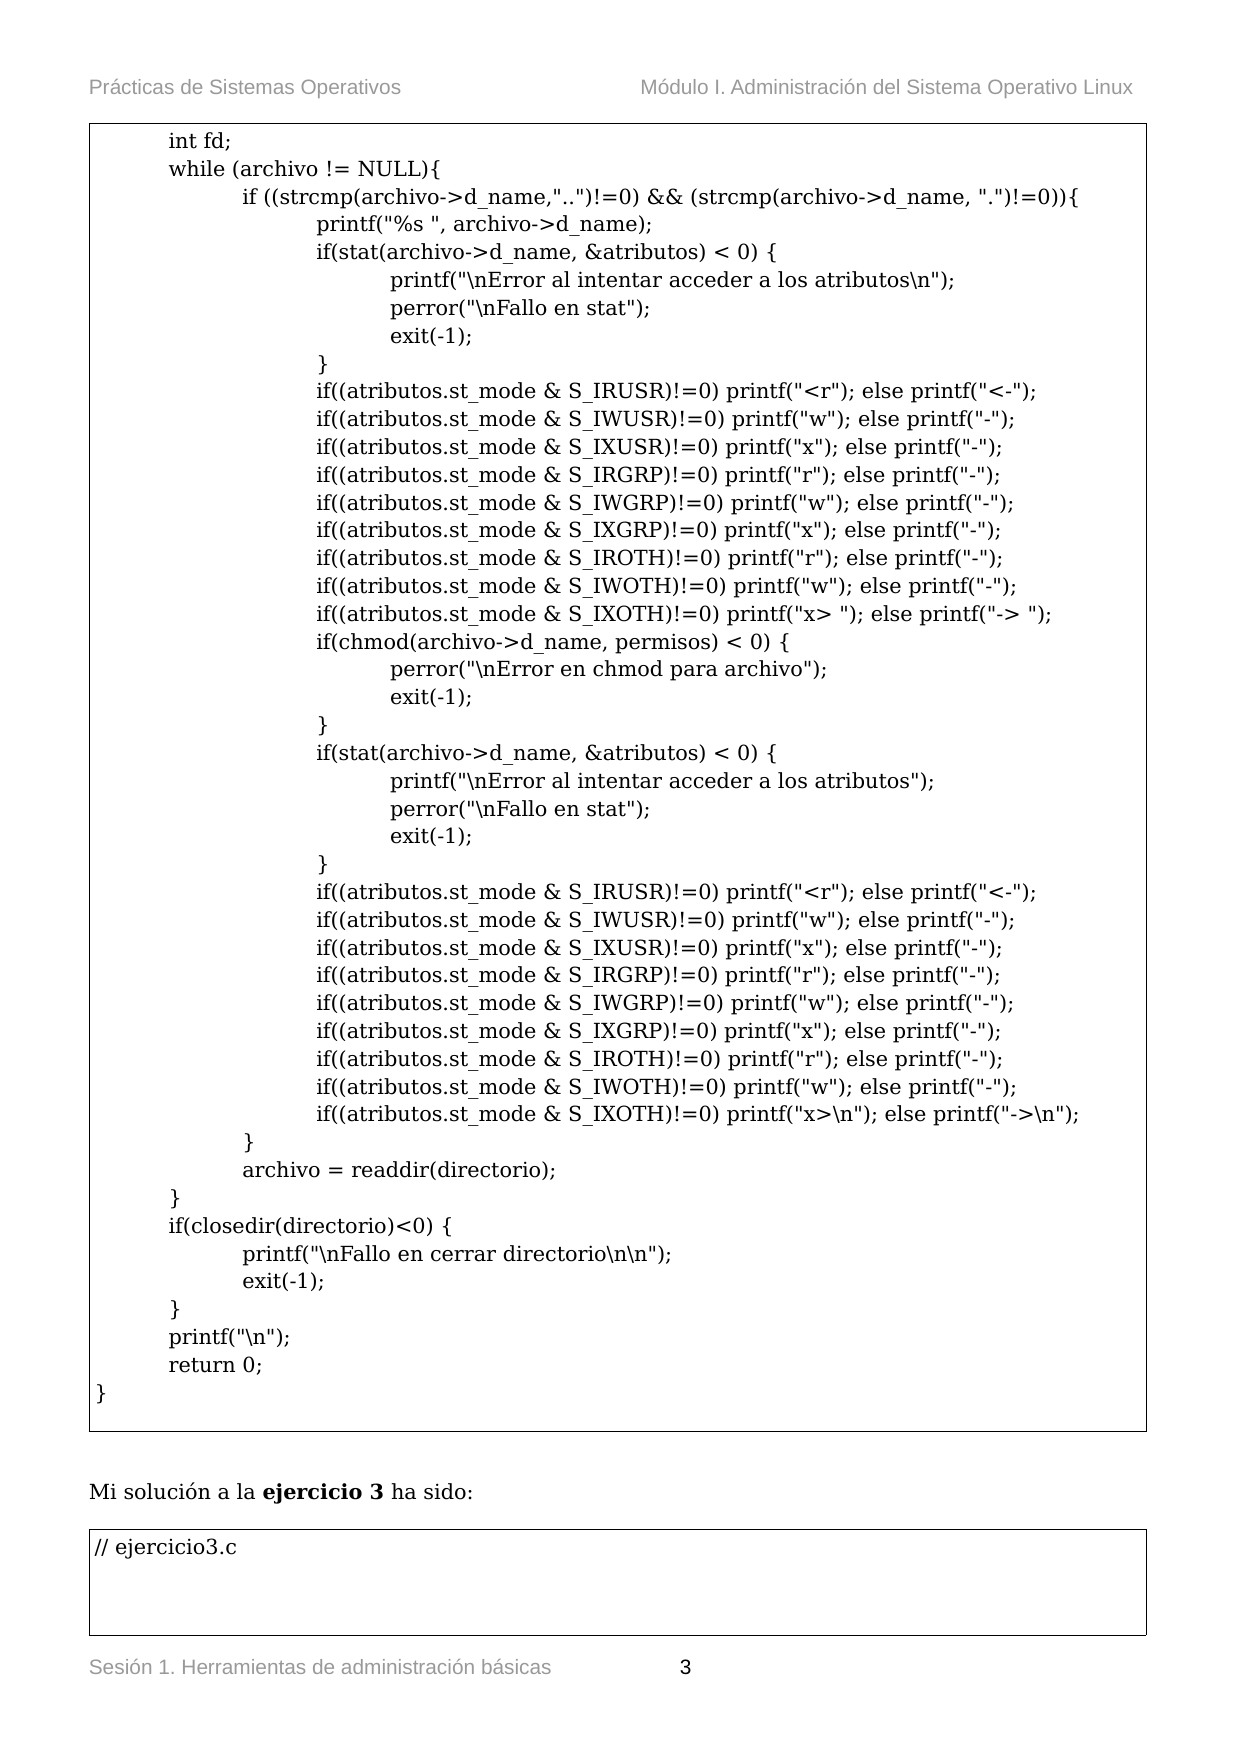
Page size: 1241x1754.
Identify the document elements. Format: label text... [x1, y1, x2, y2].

table_header // ejercicio3.c [90, 1530, 1146, 1634]
text Mi solución a la ejercicio 3 ha sido: [89, 1480, 1146, 1505]
table_header int fd; while (archivo != NULL){ if ((strcmp(archivo->d_name,"..")!=0) && (strcmp(archivo->d_name, ".")!=0)){ printf("%s ", archivo->d_name); if(stat(archivo->d_name, &atributos) < 0) { printf("\nError al intentar acceder a los atributos\n"); perror("\nFallo en stat"); exit(-1); } if((atributos.st_mode & S_IRUSR)!=0) printf("<r"); else printf("<-"); if((atributos.st_mode & S_IWUSR)!=0) printf("w"); else printf("-"); if((atributos.st_mode & S_IXUSR)!=0) printf("x"); else printf("-"); if((atributos.st_mode & S_IRGRP)!=0) printf("r"); else printf("-"); if((atributos.st_mode & S_IWGRP)!=0) printf("w"); else printf("-"); if((atributos.st_mode & S_IXGRP)!=0) printf("x"); else printf("-"); if((atributos.st_mode & S_IROTH)!=0) printf("r"); else printf("-"); if((atributos.st_mode & S_IWOTH)!=0) printf("w"); else printf("-"); if((atributos.st_mode & S_IXOTH)!=0) printf("x> "); else printf("-> "); if(chmod(archivo->d_name, permisos) < 0) { perror("\nError en chmod para archivo"); exit(-1); } if(stat(archivo->d_name, &atributos) < 0) { printf("\nError al intentar acceder a los atributos"); perror("\nFallo en stat"); exit(-1); } if((atributos.st_mode & S_IRUSR)!=0) printf("<r"); else printf("<-"); if((atributos.st_mode & S_IWUSR)!=0) printf("w"); else printf("-"); if((atributos.st_mode & S_IXUSR)!=0) printf("x"); else printf("-"); if((atributos.st_mode & S_IRGRP)!=0) printf("r"); else printf("-"); if((atributos.st_mode & S_IWGRP)!=0) printf("w"); else printf("-"); if((atributos.st_mode & S_IXGRP)!=0) printf("x"); else printf("-"); if((atributos.st_mode & S_IROTH)!=0) printf("r"); else printf("-"); if((atributos.st_mode & S_IWOTH)!=0) printf("w"); else printf("-"); if((atributos.st_mode & S_IXOTH)!=0) printf("x>\n"); else printf("->\n"); } archivo = readdir(directorio); } if(closedir(directorio)<0) { printf("\nFallo en cerrar directorio\n\n"); exit(-1); } printf("\n"); return 0; } [90, 124, 1146, 1431]
